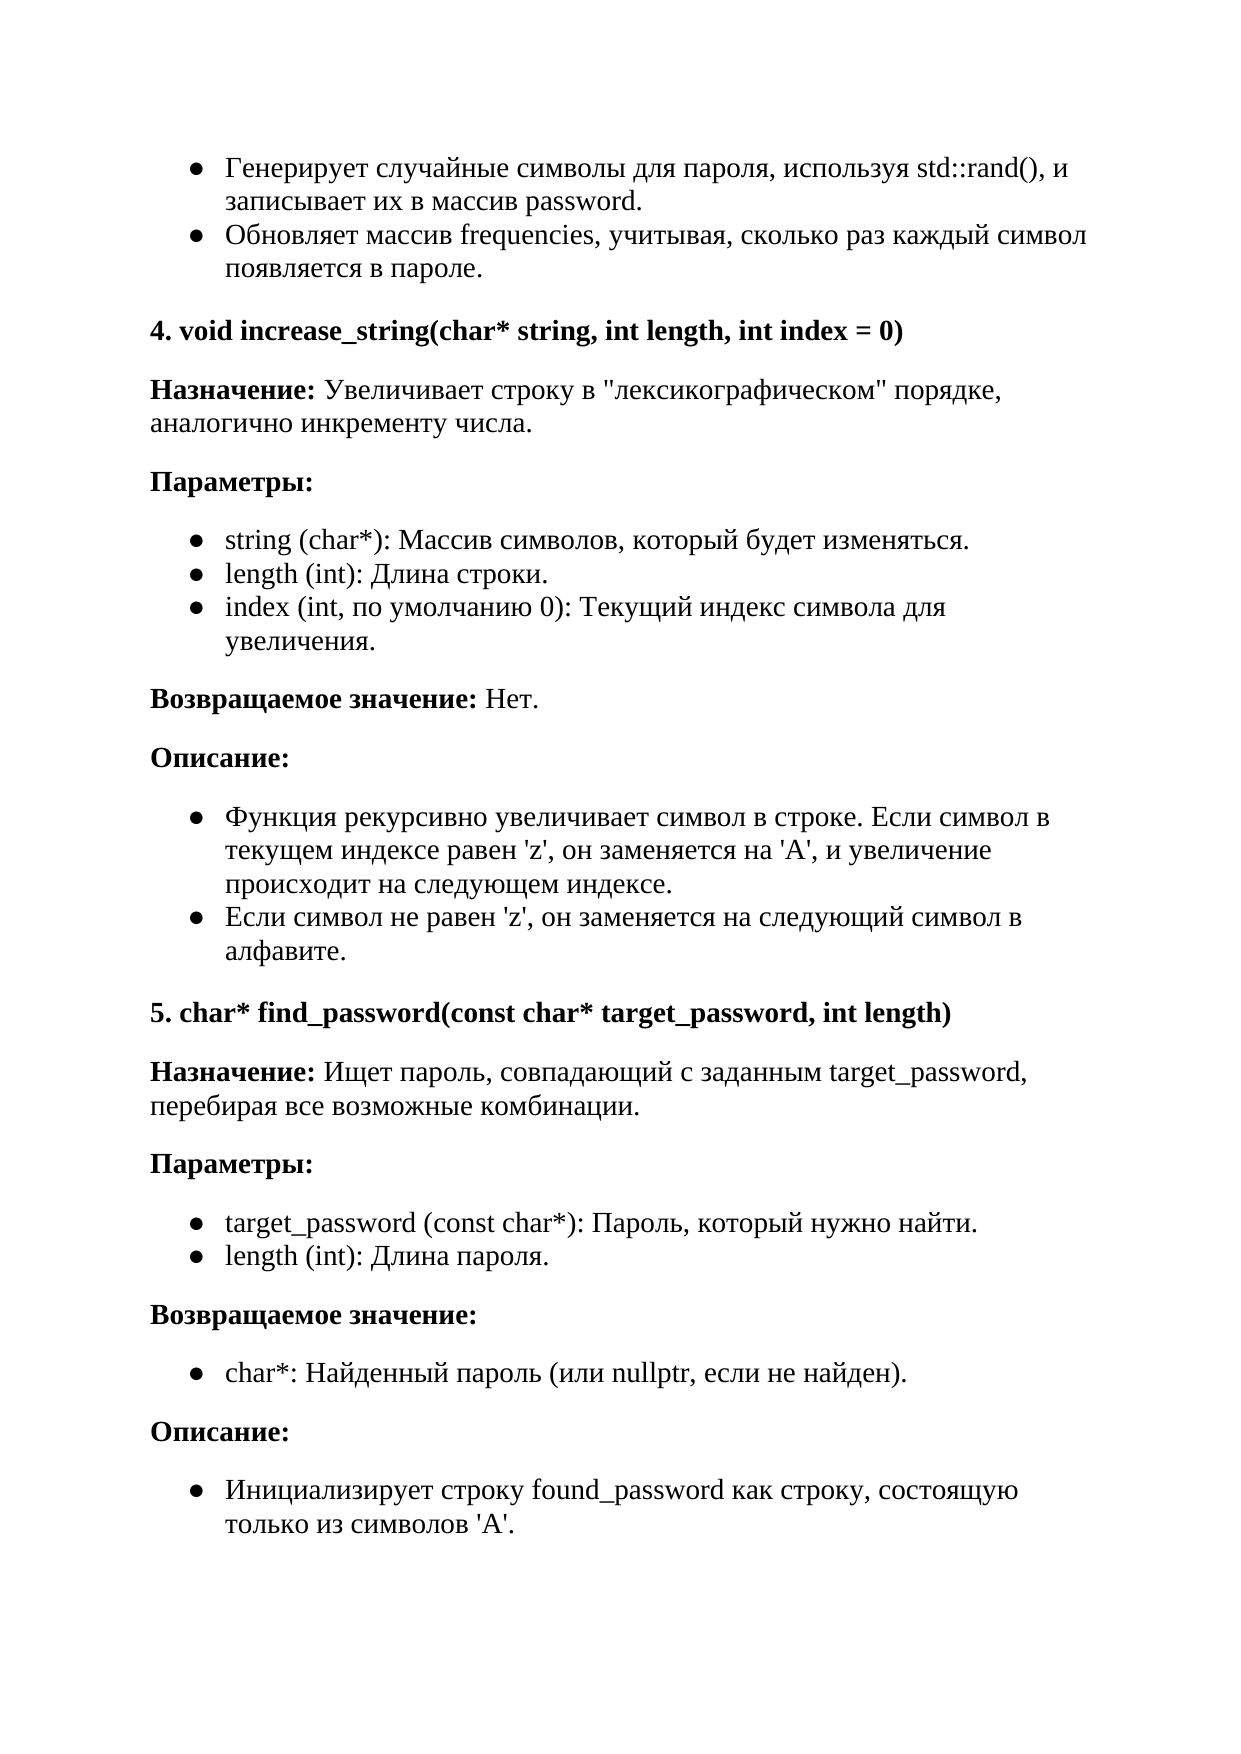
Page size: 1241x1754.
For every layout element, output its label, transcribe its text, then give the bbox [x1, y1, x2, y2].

list Функция рекурсивно увеличивает символ в строке. Если символ в текущем индексе равен 'z', он заменяется на 'A', и увеличение происходит на следующем индексе. [187, 799, 1090, 899]
list Если символ не равен 'z', он заменяется на следующий символ в алфавите. [187, 899, 1090, 966]
list Инициализирует строку found_password как строку, состоящую только из символов 'A'. [187, 1472, 1090, 1539]
list index (int, по умолчанию 0): Текущий индекс символа для увеличения. [187, 589, 1090, 657]
list length (int): Длина строки. [187, 556, 1090, 589]
subtitle 5. char* find_password(const char* target_password, int length) [150, 996, 1090, 1029]
text Параметры: [150, 1146, 1090, 1180]
text Возвращаемое значение: [150, 1297, 1090, 1330]
list string (char*): Массив символов, который будет изменяться. [187, 522, 1090, 556]
text Описание: [150, 1414, 1090, 1447]
text Назначение: Увеличивает строку в "лексикографическом" порядке, аналогично инкременту числа. [150, 372, 1090, 439]
text Параметры: [150, 464, 1090, 497]
text Возвращаемое значение: Нет. [150, 682, 1090, 715]
list target_password (const char*): Пароль, который нужно найти. [187, 1205, 1090, 1238]
subtitle 4. void increase_string(char* string, int length, int index = 0) [150, 313, 1090, 347]
text Описание: [150, 740, 1090, 774]
list char*: Найденный пароль (или nullptr, если не найден). [187, 1355, 1090, 1389]
list length (int): Длина пароля. [187, 1238, 1090, 1272]
list Обновляет массив frequencies, учитывая, сколько раз каждый символ появляется в пароле. [187, 217, 1090, 284]
text Назначение: Ищет пароль, совпадающий с заданным target_password, перебирая все возможные комбинации. [150, 1054, 1090, 1121]
list Генерирует случайные символы для пароля, используя std::rand(), и записывает их в массив password. [187, 150, 1090, 217]
